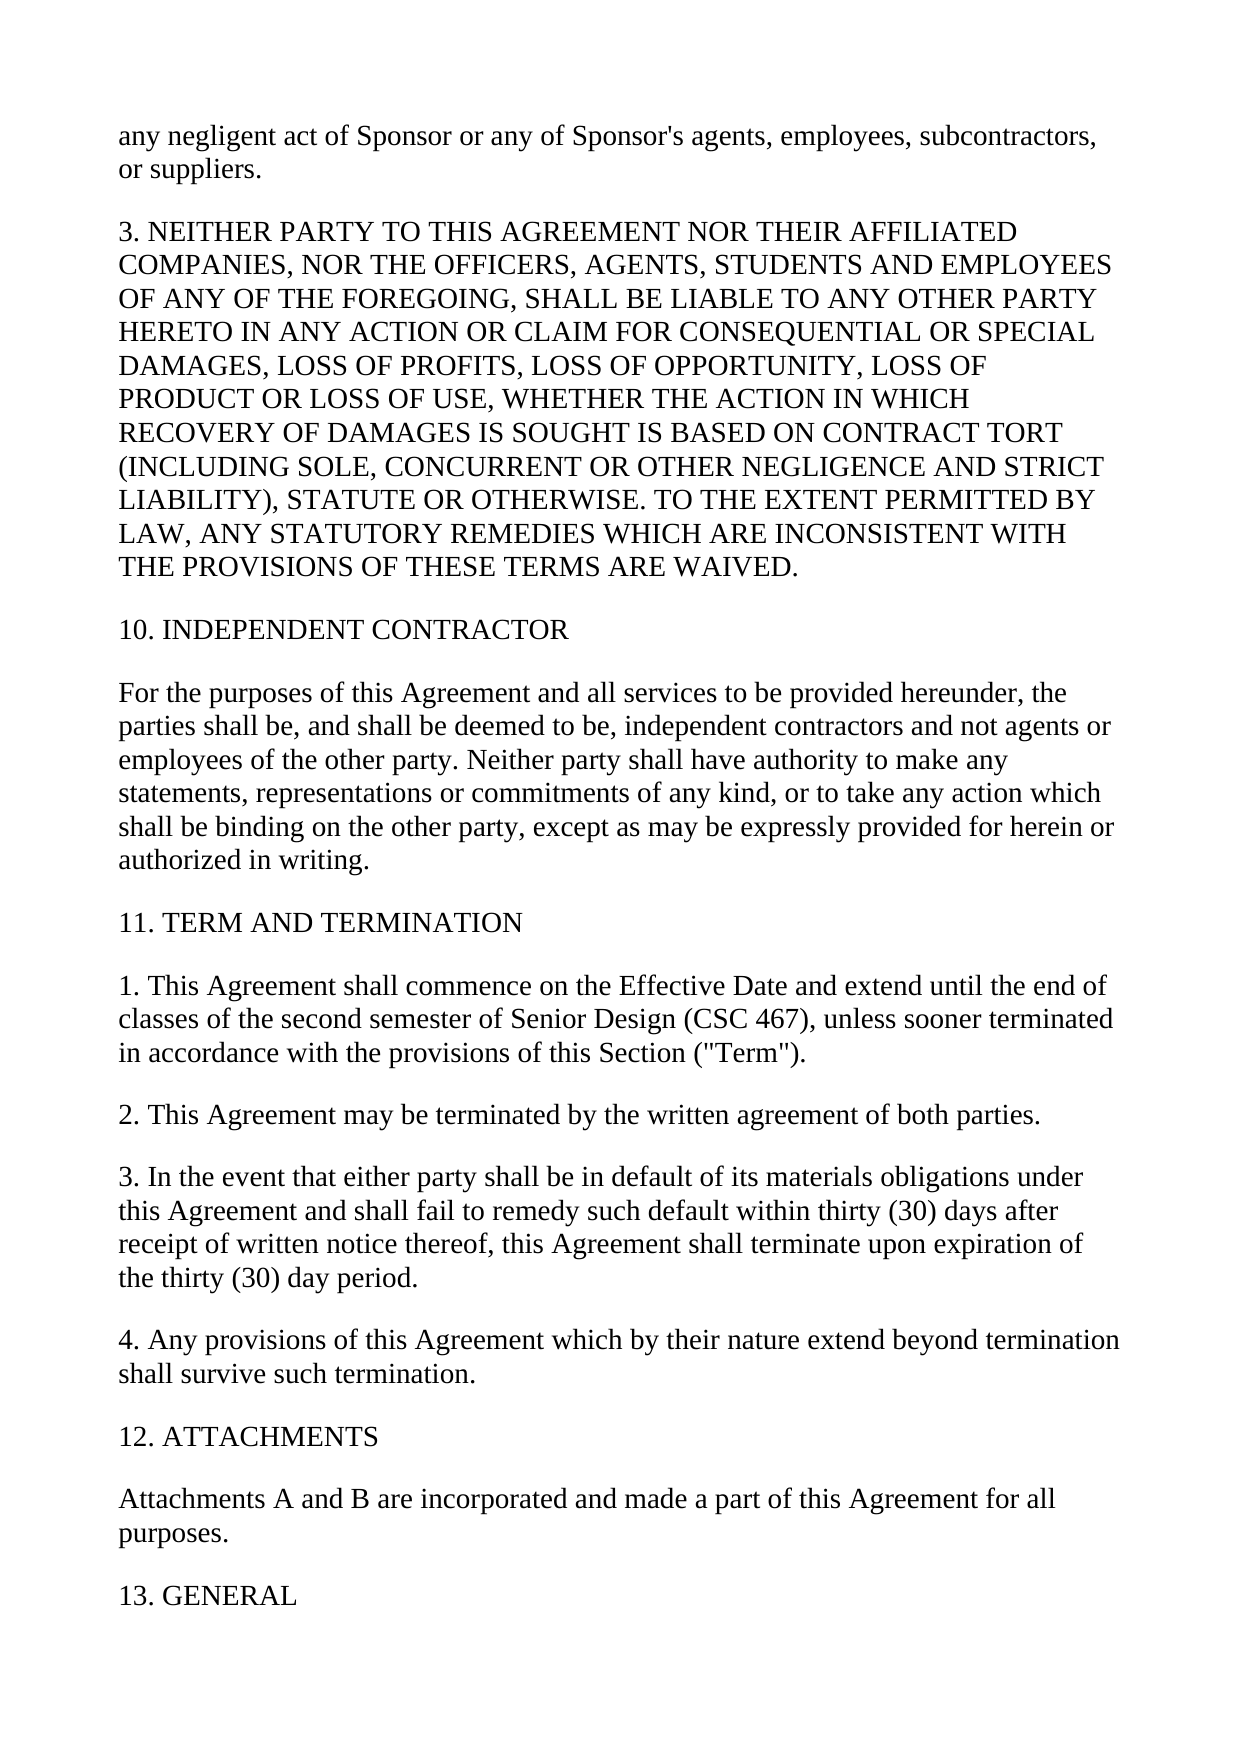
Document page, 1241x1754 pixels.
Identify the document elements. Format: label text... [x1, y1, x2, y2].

text For the purposes of this Agreement and all services to be provided hereunder, the parties shall be, and shall be deemed to be, independent contractors and not agents or employees of the other party. Neither party shall have authority to make any statements, representations or commitments of any kind, or to take any action which shall be binding on the other party, except as may be expressly provided for herein or authorized in writing. [118, 646, 1122, 876]
text 1. This Agreement shall commence on the Effective Date and extend until the end of classes of the second semester of Senior Design (CSC 467), unless sooner terminated in accordance with the provisions of this Section ("Term"). 2. This Agreement may be terminated by the written agreement of both parties. 3. In the event that either party shall be in default of its materials obligations under this Agreement and shall fail to remedy such default within thirty (30) days after receipt of written notice thereof, this Agreement shall terminate upon expiration of the thirty (30) day period. 4. Any provisions of this Agreement which by their nature extend beyond termination shall survive such termination. [118, 939, 1122, 1389]
text 11. TERM AND TERMINATION [118, 905, 1122, 939]
text 12. ATTACHMENTS [118, 1419, 1122, 1452]
text Attachments A and B are incorporated and made a part of this Agreement for all purposes. [118, 1452, 1122, 1548]
text 13. GENERAL [118, 1578, 1122, 1611]
text any negligent act of Sponsor or any of Sponsor's agents, employees, subcontractors, or suppliers. 3. NEITHER PARTY TO THIS AGREEMENT NOR THEIR AFFILIATED COMPANIES, NOR THE OFFICERS, AGENTS, STUDENTS AND EMPLOYEES OF ANY OF THE FOREGOING, SHALL BE LIABLE TO ANY OTHER PARTY HERETO IN ANY ACTION OR CLAIM FOR CONSEQUENTIAL OR SPECIAL DAMAGES, LOSS OF PROFITS, LOSS OF OPPORTUNITY, LOSS OF PRODUCT OR LOSS OF USE, WHETHER THE ACTION IN WHICH RECOVERY OF DAMAGES IS SOUGHT IS BASED ON CONTRACT TORT (INCLUDING SOLE, CONCURRENT OR OTHER NEGLIGENCE AND STRICT LIABILITY), STATUTE OR OTHERWISE. TO THE EXTENT PERMITTED BY LAW, ANY STATUTORY REMEDIES WHICH ARE INCONSISTENT WITH THE PROVISIONS OF THESE TERMS ARE WAIVED. [118, 118, 1122, 583]
text 10. INDEPENDENT CONTRACTOR [118, 612, 1122, 646]
